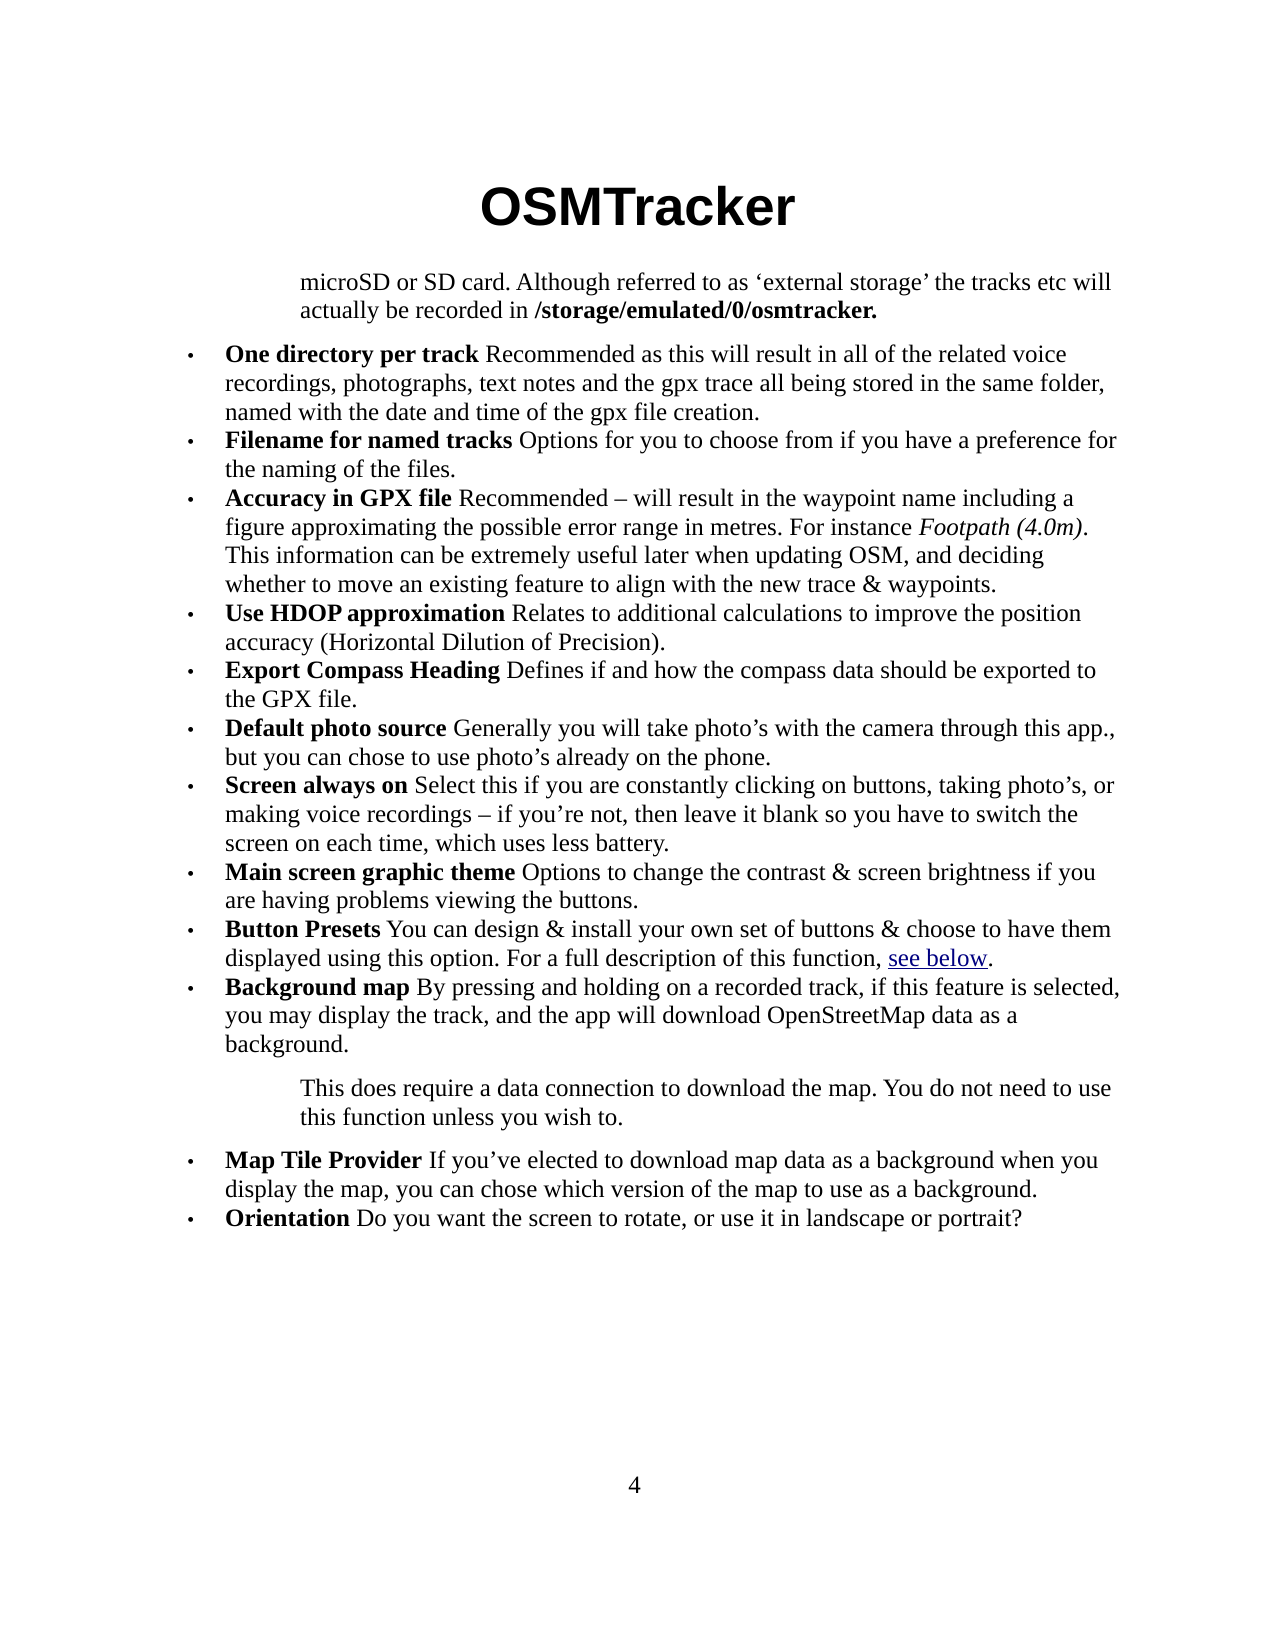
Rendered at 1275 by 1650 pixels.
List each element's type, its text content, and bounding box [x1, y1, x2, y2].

list Orientation Do you want the screen to rotate, or use it in landscape or portrait? [187, 1203, 1125, 1232]
list microSD or SD card. Although referred to as ‘external storage’ the tracks etc will actually be recorded in /storage/emulated/0/osmtracker. [262, 267, 1125, 324]
list Export Compass Heading Defines if and how the compass data should be exported to the GPX file. [187, 656, 1125, 713]
list Filename for named tracks Options for you to choose from if you have a preference for the naming of the files. [187, 426, 1125, 483]
list Button Presets You can design & install your own set of buttons & choose to have them displayed using this option. For a full description of this function, see below. [187, 914, 1125, 972]
list Accuracy in GPX file Recommended – will result in the waypoint name including a figure approximating the possible error range in metres. For instance Footpath (4.0m). This information can be extremely useful later when updating OSM, and deciding whether to move an existing feature to align with the new trace & waypoints. [187, 483, 1125, 598]
list Screen always on Select this if you are constantly clicking on buttons, taking photo’s, or making voice recordings – if you’re not, then leave it blank so you have to switch the screen on each time, which uses less battery. [187, 771, 1125, 857]
list One directory per track Recommended as this will result in all of the related voice recordings, photographs, text notes and the gpx trace all being stored in the same folder, named with the date and time of the gpx file creation. [187, 339, 1125, 426]
list Default photo source Generally you will take photo’s with the camera through this app., but you can chose to use photo’s already on the phone. [187, 713, 1125, 771]
list Background map By pressing and holding on a recorded track, if this feature is selected, you may display the track, and the app will download OpenStreetMap data as a background. [187, 972, 1125, 1058]
list Main screen graphic theme Options to change the contrast & screen brightness if you are having problems viewing the buttons. [187, 857, 1125, 914]
list This does require a data connection to download the map. You do not need to use this function unless you wish to. [262, 1073, 1125, 1131]
list Map Tile Provider If you’ve elected to download map data as a background when you display the map, you can chose which version of the map to use as a background. [187, 1146, 1125, 1203]
list Use HDOP approximation Relates to additional calculations to improve the position accuracy (Horizontal Dilution of Precision). [187, 598, 1125, 656]
